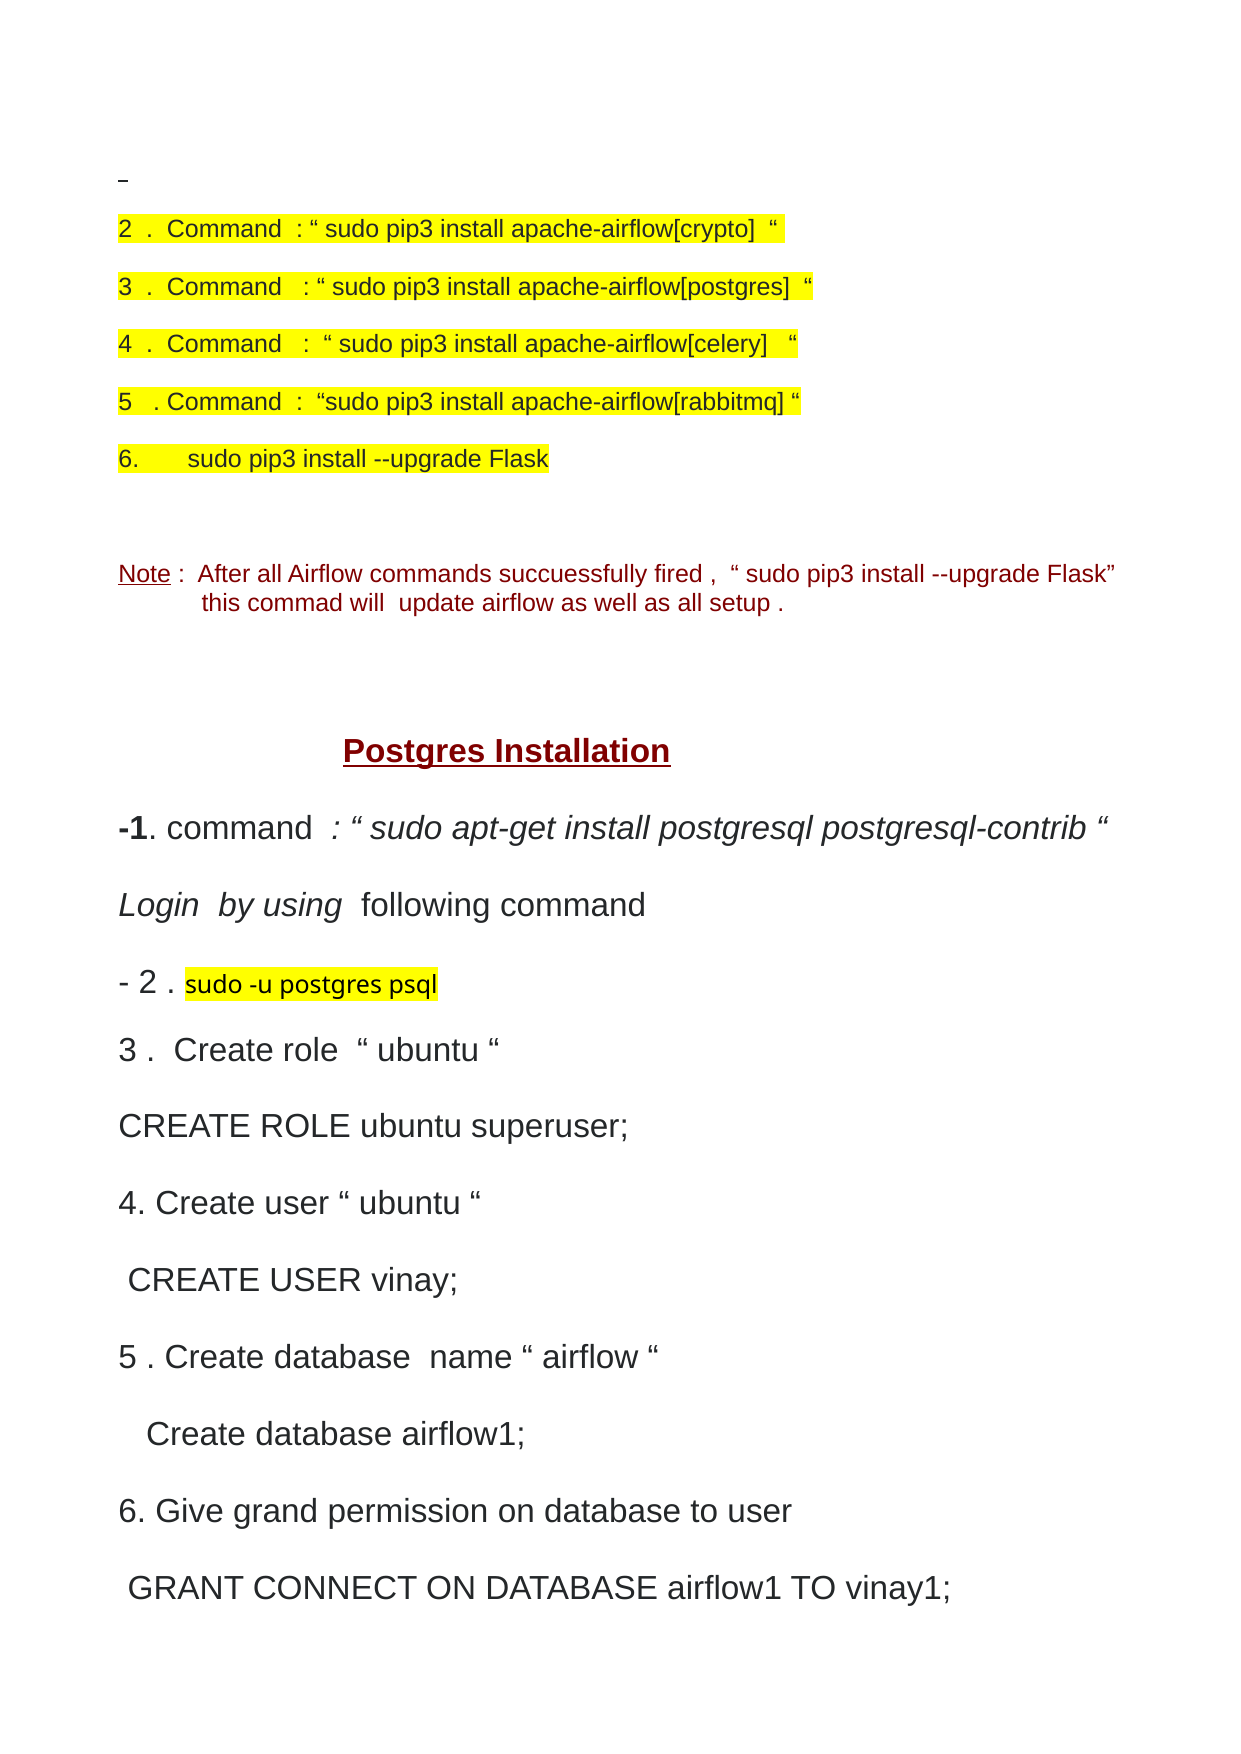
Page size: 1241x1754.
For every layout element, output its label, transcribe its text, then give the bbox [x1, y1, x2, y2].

text 4 . Command : “ sudo pip3 install apache-airflow[celery] “ [118, 329, 1122, 358]
text 5 . Create database name “ airflow “ [118, 1337, 1122, 1376]
text Create database airflow1; [118, 1414, 1122, 1452]
text Postgres Installation [118, 732, 1122, 770]
text Note : After all Airflow commands succuessfully fired , “ sudo pip3 install --upgrade Flask” [118, 559, 1122, 588]
text CREATE ROLE ubuntu superuser; [118, 1106, 1122, 1145]
text 6. sudo pip3 install --upgrade Flask [118, 444, 1122, 473]
text 6. Give grand permission on database to user [118, 1491, 1122, 1529]
text Login by using following command [118, 885, 1122, 924]
text this commad will update airflow as well as all setup . [118, 588, 1122, 617]
text 4. Create user “ ubuntu “ [118, 1183, 1122, 1222]
text -1. command : “ sudo apt-get install postgresql postgresql-contrib “ [118, 808, 1122, 847]
text GRANT CONNECT ON DATABASE airflow1 TO vinay1; [118, 1568, 1122, 1606]
text 3 . Command : “ sudo pip3 install apache-airflow[postgres] “ [118, 272, 1122, 300]
text 2 . Command : “ sudo pip3 install apache-airflow[crypto] “ [118, 214, 1122, 243]
text 5 . Command : “sudo pip3 install apache-airflow[rabbitmq] “ [118, 387, 1122, 415]
text CREATE USER vinay; [118, 1260, 1122, 1299]
text 3 . Create role “ ubuntu “ [118, 1029, 1122, 1068]
text - 2 . sudo -u postgres psql [118, 962, 1122, 1029]
